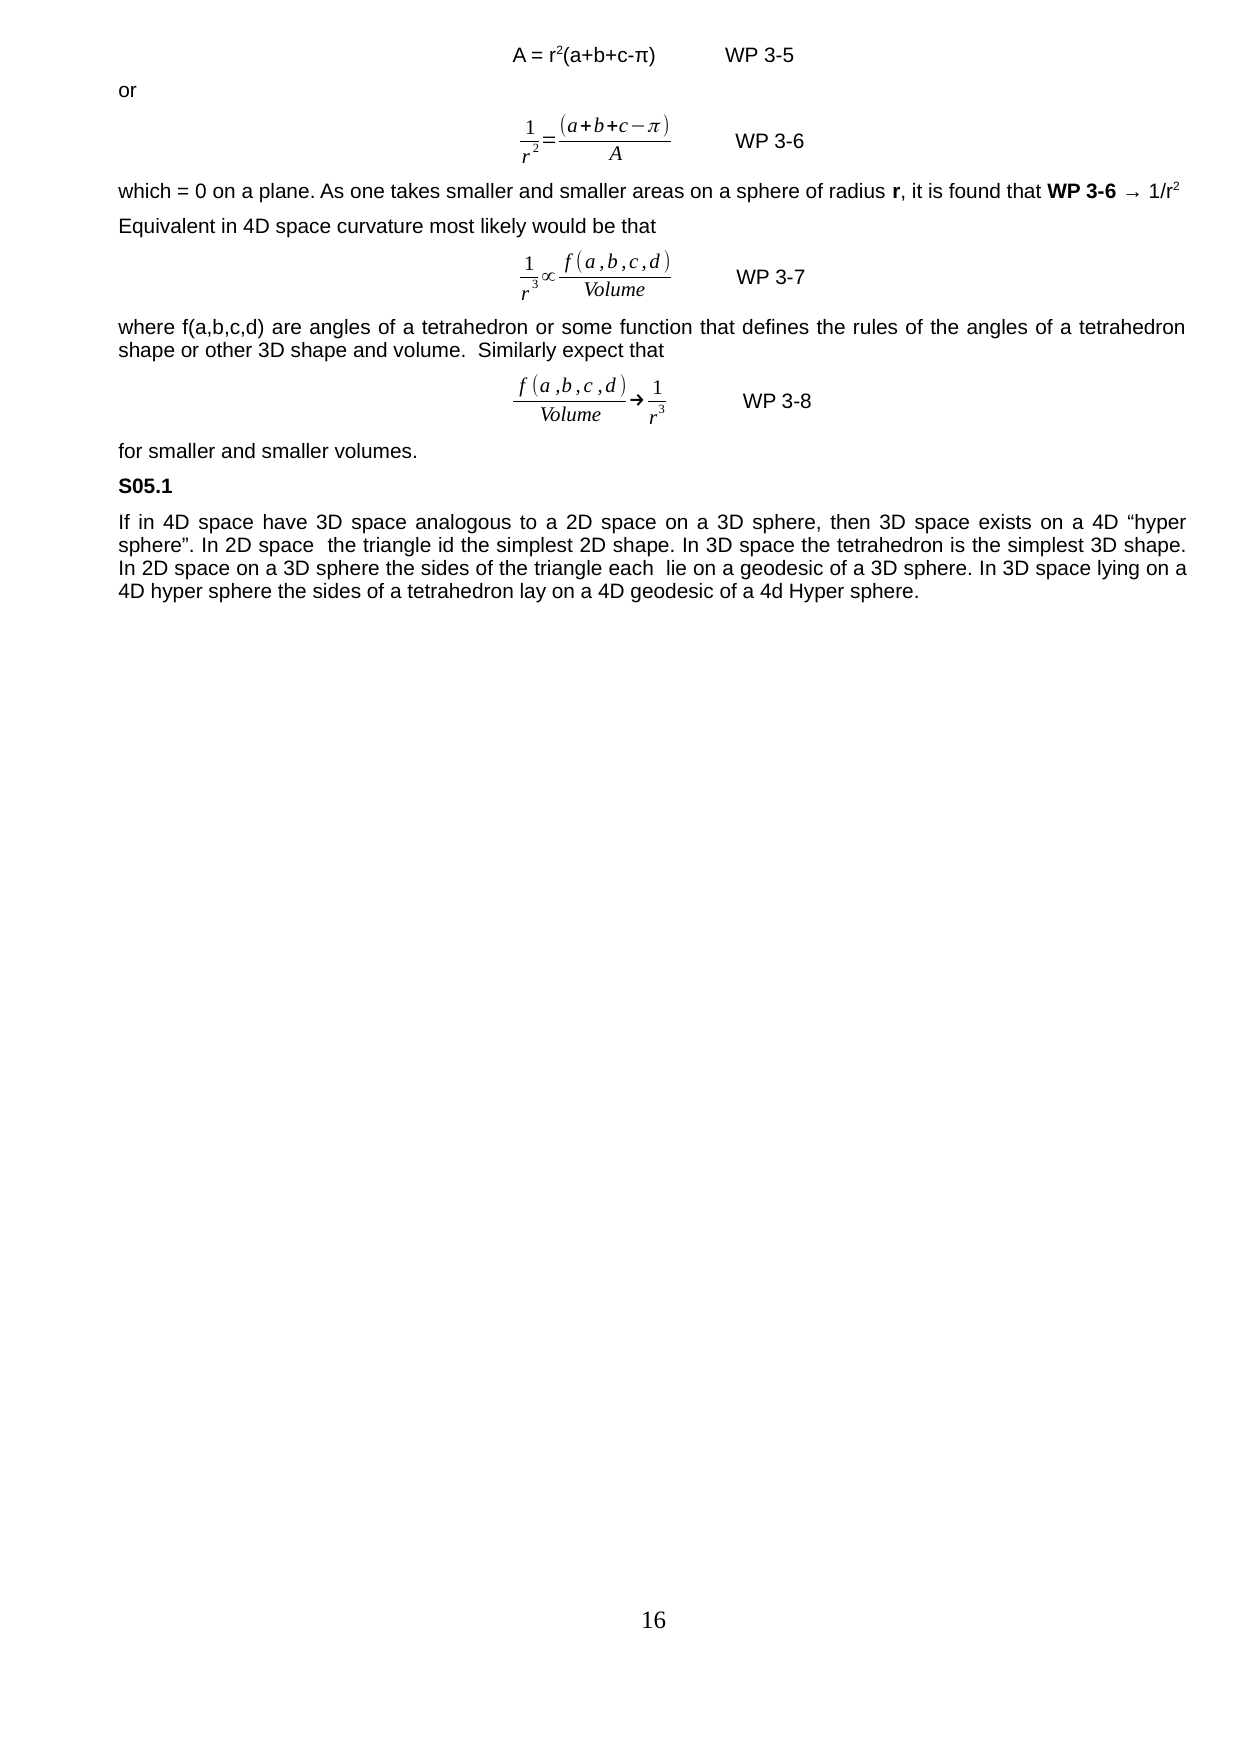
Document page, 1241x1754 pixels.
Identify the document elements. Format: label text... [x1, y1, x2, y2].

text or [118, 79, 1188, 102]
text WP 3-8 [118, 374, 1188, 428]
text S05.1 [118, 475, 1188, 498]
text for smaller and smaller volumes. [118, 440, 1188, 463]
text which = 0 on a plane. As one takes smaller and smaller areas on a sphere of radius r, it is found that WP 3-6 → 1/r2 [118, 180, 1188, 203]
text A = r2(a+b+c-π) WP 3-5 [118, 44, 1188, 67]
text Equivalent in 4D space curvature most likely would be that [118, 215, 1188, 238]
text WP 3-6 [118, 114, 1188, 168]
text WP 3-7 [118, 250, 1188, 304]
text where f(a,b,c,d) are angles of a tetrahedron or some function that defines the rules of the angles of a tetrahedron shape or other 3D shape and volume. Similarly expect that [118, 316, 1188, 362]
text If in 4D space have 3D space analogous to a 2D space on a 3D sphere, then 3D space exists on a 4D “hyper sphere”. In 2D space the triangle id the simplest 2D shape. In 3D space the tetrahedron is the simplest 3D shape. In 2D space on a 3D sphere the sides of the triangle each lie on a geodesic of a 3D sphere. In 3D space lying on a 4D hyper sphere the sides of a tetrahedron lay on a 4D geodesic of a 4d Hyper sphere. [118, 510, 1188, 603]
